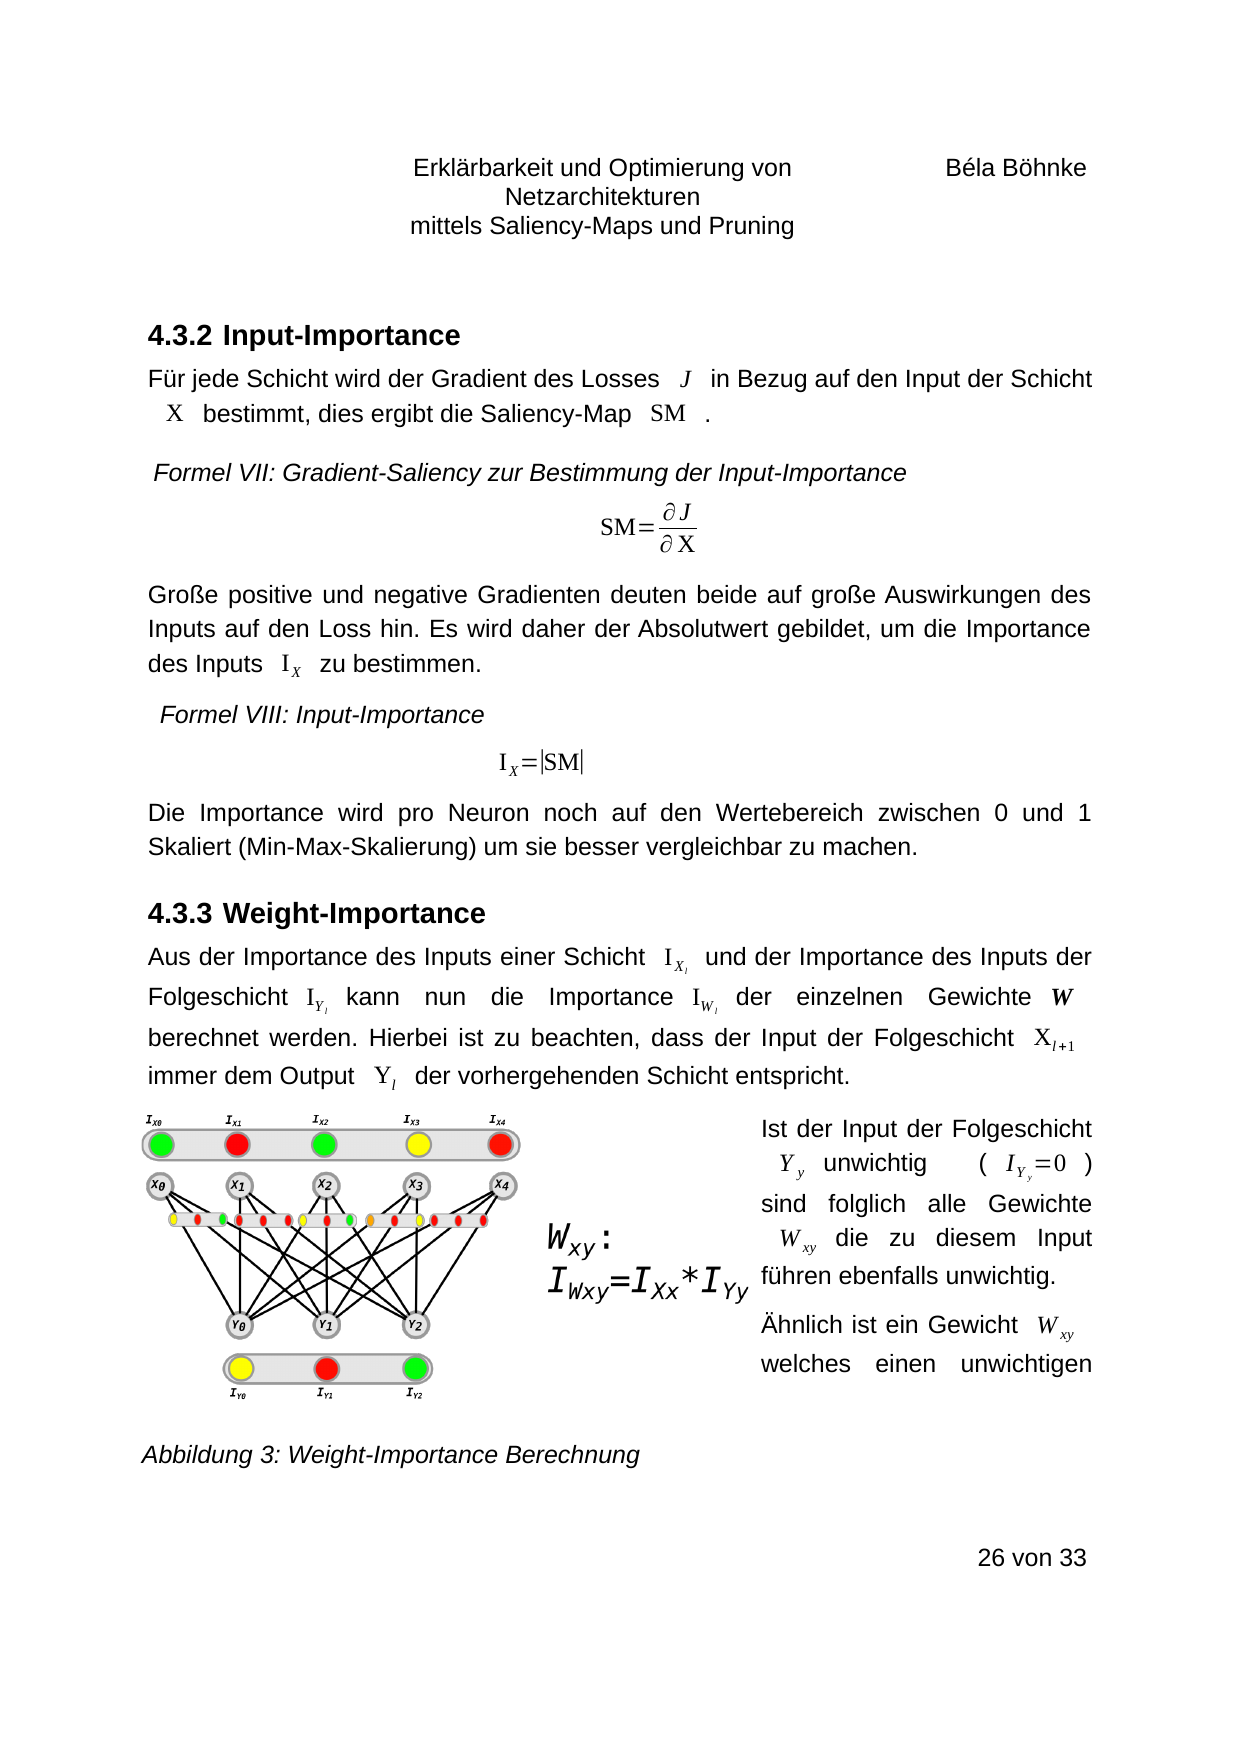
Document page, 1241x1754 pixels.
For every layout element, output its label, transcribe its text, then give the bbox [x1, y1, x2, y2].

text Ist der Input der Folgeschichtunwichtig () sind folglich alle Gewichtedie zu diesem Input führen ebenfalls unwichtig. [142, 1102, 1093, 1290]
text [142, 1468, 761, 1502]
text Die Importance wird pro Neuron noch auf den Wertebereich zwischen 0 und 1 Skaliert (Min-Max-Skalierung) um sie besser vergleichbar zu machen. [148, 701, 1093, 861]
text Große positive und negative Gradienten deuten beide auf große Auswirkungen des Inputs auf den Loss hin. Es wird daher der Absolutwert gebildet, um die Importance des Inputszu bestimmen. [148, 446, 1145, 681]
picture [141, 1115, 749, 1435]
text Aus der Importance des Inputs einer Schichtund der Importance des Inputs der Folgeschichtkann nun die Importanceder einzelnen Gewichteberechnet werden. Hierbei ist zu beachten, dass der Input der Folgeschichtimmer dem Outputder vorhergehenden Schicht entspricht. [148, 942, 1093, 1093]
text Für jede Schicht wird der Gradient des Lossesin Bezug auf den Input der Schichtbestimmt, dies ergibt die Saliency-Map. [148, 364, 1093, 427]
text [159, 688, 929, 700]
subtitle Input-Importance [148, 318, 1093, 352]
text Formel VII: Gradient-Saliency zur Bestimmung der Input-Importance [153, 458, 1145, 487]
text Formel VIII: Input-Importance [159, 700, 929, 729]
text Abbildung 3: Weight-Importance Berechnung [142, 1115, 761, 1468]
text Ähnlich ist ein Gewichtwelches einen unwichtigen Inputmit einem beliebigen Input der Folgeschichtverbindet ebenfalls unwichtig. [761, 1310, 1093, 1377]
subtitle Weight-Importance [148, 896, 1093, 929]
